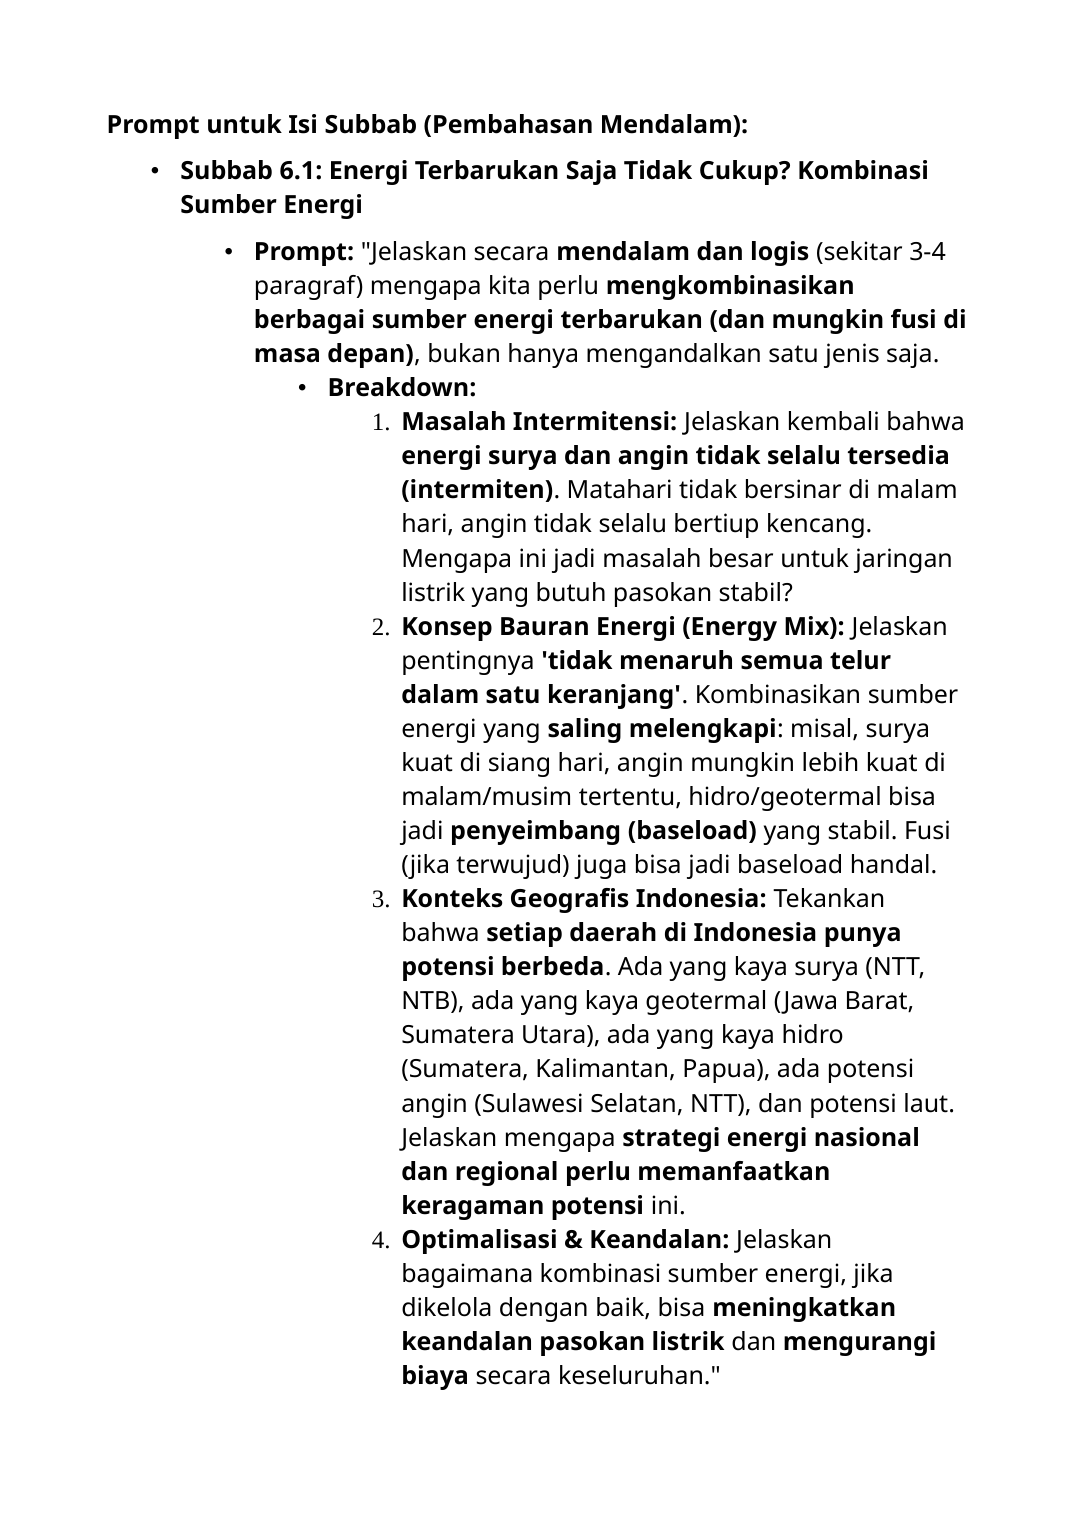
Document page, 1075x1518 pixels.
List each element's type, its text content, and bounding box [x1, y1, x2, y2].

list Prompt: "Jelaskan secara mendalam dan logis (sekitar 3-4 paragraf) mengapa kita perlu mengkombinasikan berbagai sumber energi terbarukan (dan mungkin fusi di masa depan), bukan hanya mengandalkan satu jenis saja. [224, 234, 968, 370]
list Subbab 6.1: Energi Terbarukan Saja Tidak Cukup? Kombinasi Sumber Energi [151, 153, 968, 221]
text Prompt untuk Isi Subbab (Pembahasan Mendalam): [106, 106, 968, 141]
list Masalah Intermitensi: Jelaskan kembali bahwa energi surya dan angin tidak selalu tersedia (intermiten). Matahari tidak bersinar di malam hari, angin tidak selalu bertiup kencang. Mengapa ini jadi masalah besar untuk jaringan listrik yang butuh pasokan stabil? [372, 404, 968, 608]
list Konteks Geografis Indonesia: Tekankan bahwa setiap daerah di Indonesia punya potensi berbeda. Ada yang kaya surya (NTT, NTB), ada yang kaya geotermal (Jawa Barat, Sumatera Utara), ada yang kaya hidro (Sumatera, Kalimantan, Papua), ada potensi angin (Sulawesi Selatan, NTT), dan potensi laut. Jelaskan mengapa strategi energi nasional dan regional perlu memanfaatkan keragaman potensi ini. [372, 881, 968, 1221]
list Konsep Bauran Energi (Energy Mix): Jelaskan pentingnya 'tidak menaruh semua telur dalam satu keranjang'. Kombinasikan sumber energi yang saling melengkapi: misal, surya kuat di siang hari, angin mungkin lebih kuat di malam/musim tertentu, hidro/geotermal bisa jadi penyeimbang (baseload) yang stabil. Fusi (jika terwujud) juga bisa jadi baseload handal. [372, 608, 968, 881]
list Breakdown: [298, 370, 968, 404]
list Optimalisasi & Keandalan: Jelaskan bagaimana kombinasi sumber energi, jika dikelola dengan baik, bisa meningkatkan keandalan pasokan listrik dan mengurangi biaya secara keseluruhan." [372, 1221, 968, 1392]
